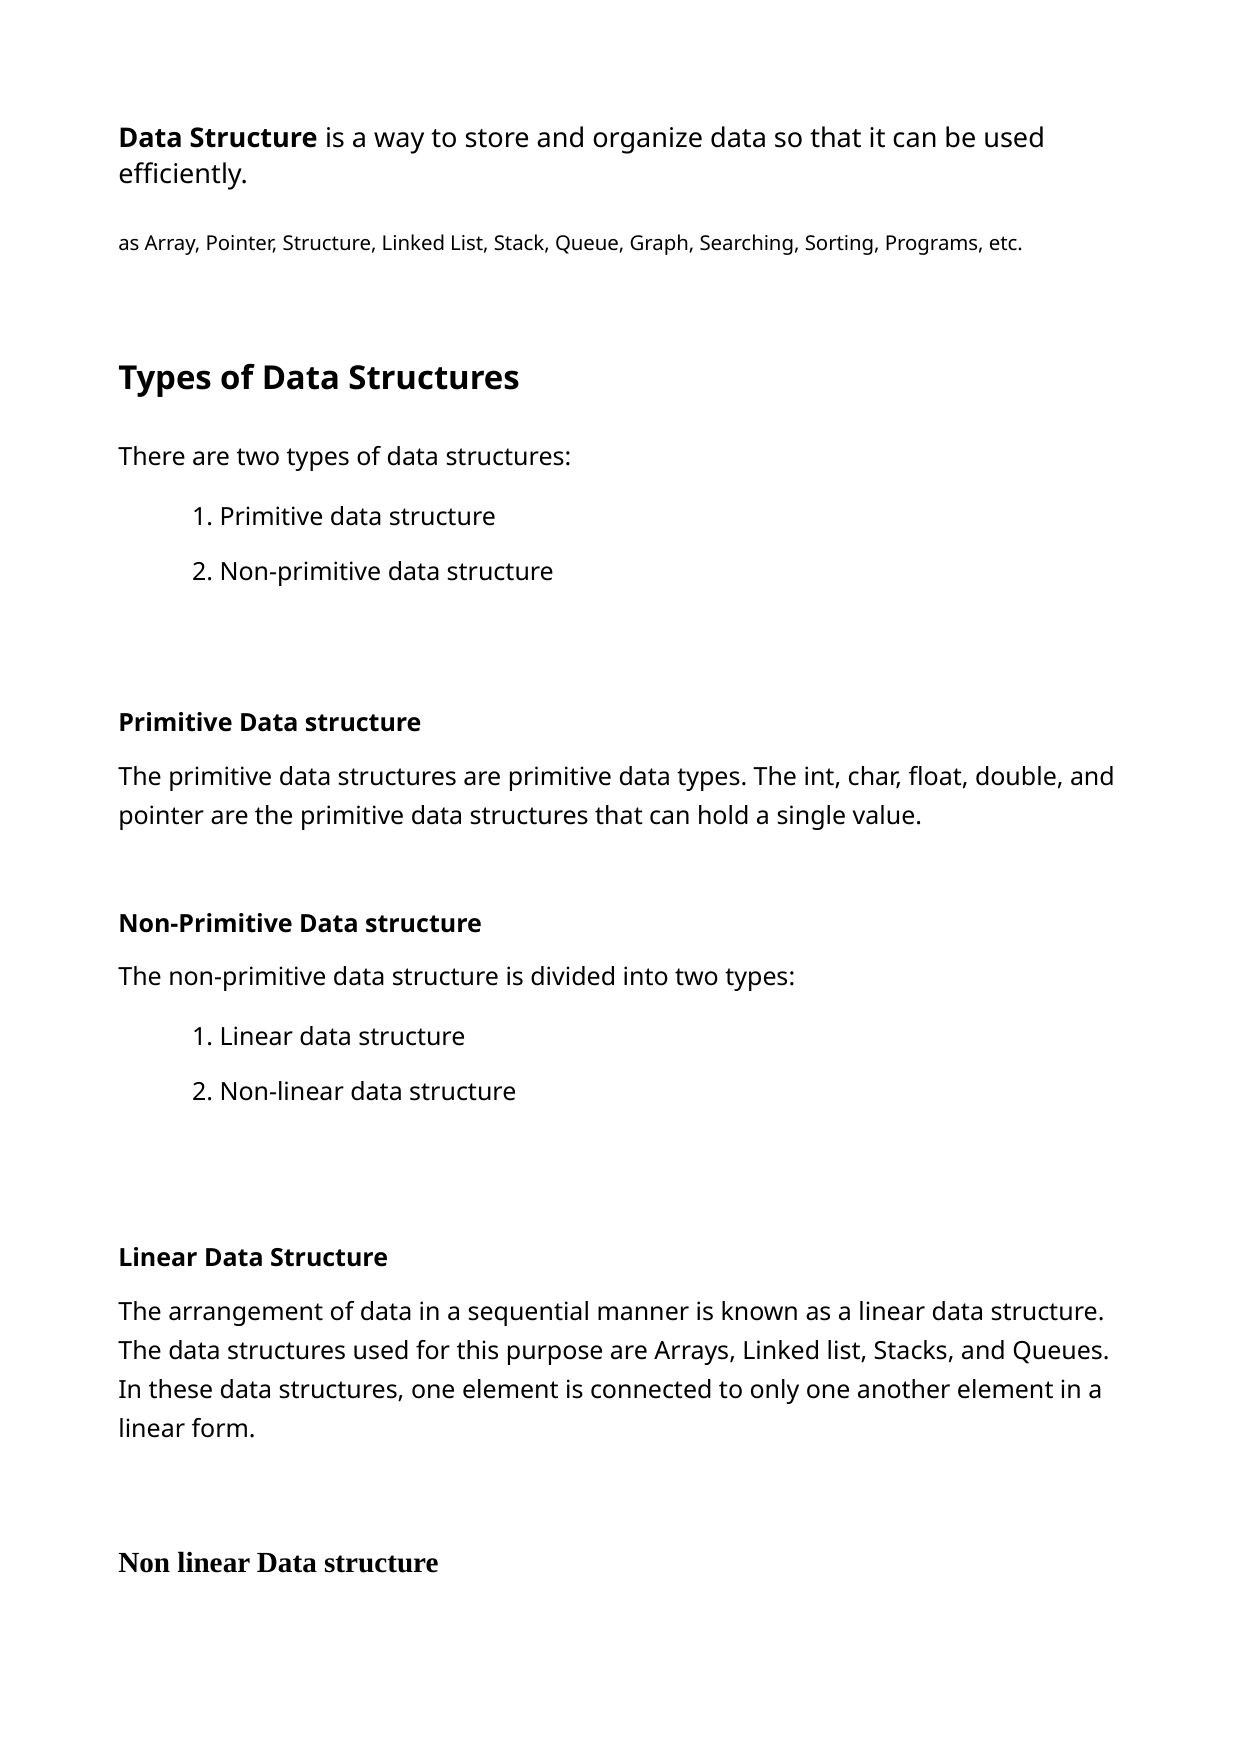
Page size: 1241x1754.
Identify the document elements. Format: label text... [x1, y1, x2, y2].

text Primitive Data structure [118, 705, 1122, 739]
list 2. Non-linear data structure [118, 1074, 1122, 1108]
text Non-Primitive Data structure [118, 905, 1122, 939]
text Non linear Data structure [118, 1545, 1122, 1579]
subtitle Types of Data Structures [118, 354, 1122, 399]
text as Array, Pointer, Structure, Linked List, Stack, Queue, Graph, Searching, Sorting, Programs, etc. [118, 229, 1122, 256]
text There are two types of data structures: [118, 439, 1122, 473]
text The primitive data structures are primitive data types. The int, char, float, double, and pointer are the primitive data structures that can hold a single value. [118, 758, 1122, 832]
text Linear Data Structure [118, 1240, 1122, 1274]
list 2. Non-primitive data structure [118, 554, 1122, 588]
list 1. Linear data structure [118, 1019, 1122, 1053]
text The non-primitive data structure is divided into two types: [118, 959, 1122, 993]
text The arrangement of data in a sequential manner is known as a linear data structure. The data structures used for this purpose are Arrays, Linked list, Stacks, and Queues. In these data structures, one element is connected to only one another element in a linear form. [118, 1293, 1122, 1445]
text Data Structure is a way to store and organize data so that it can be used efficiently. [118, 118, 1122, 192]
list 1. Primitive data structure [118, 499, 1122, 533]
